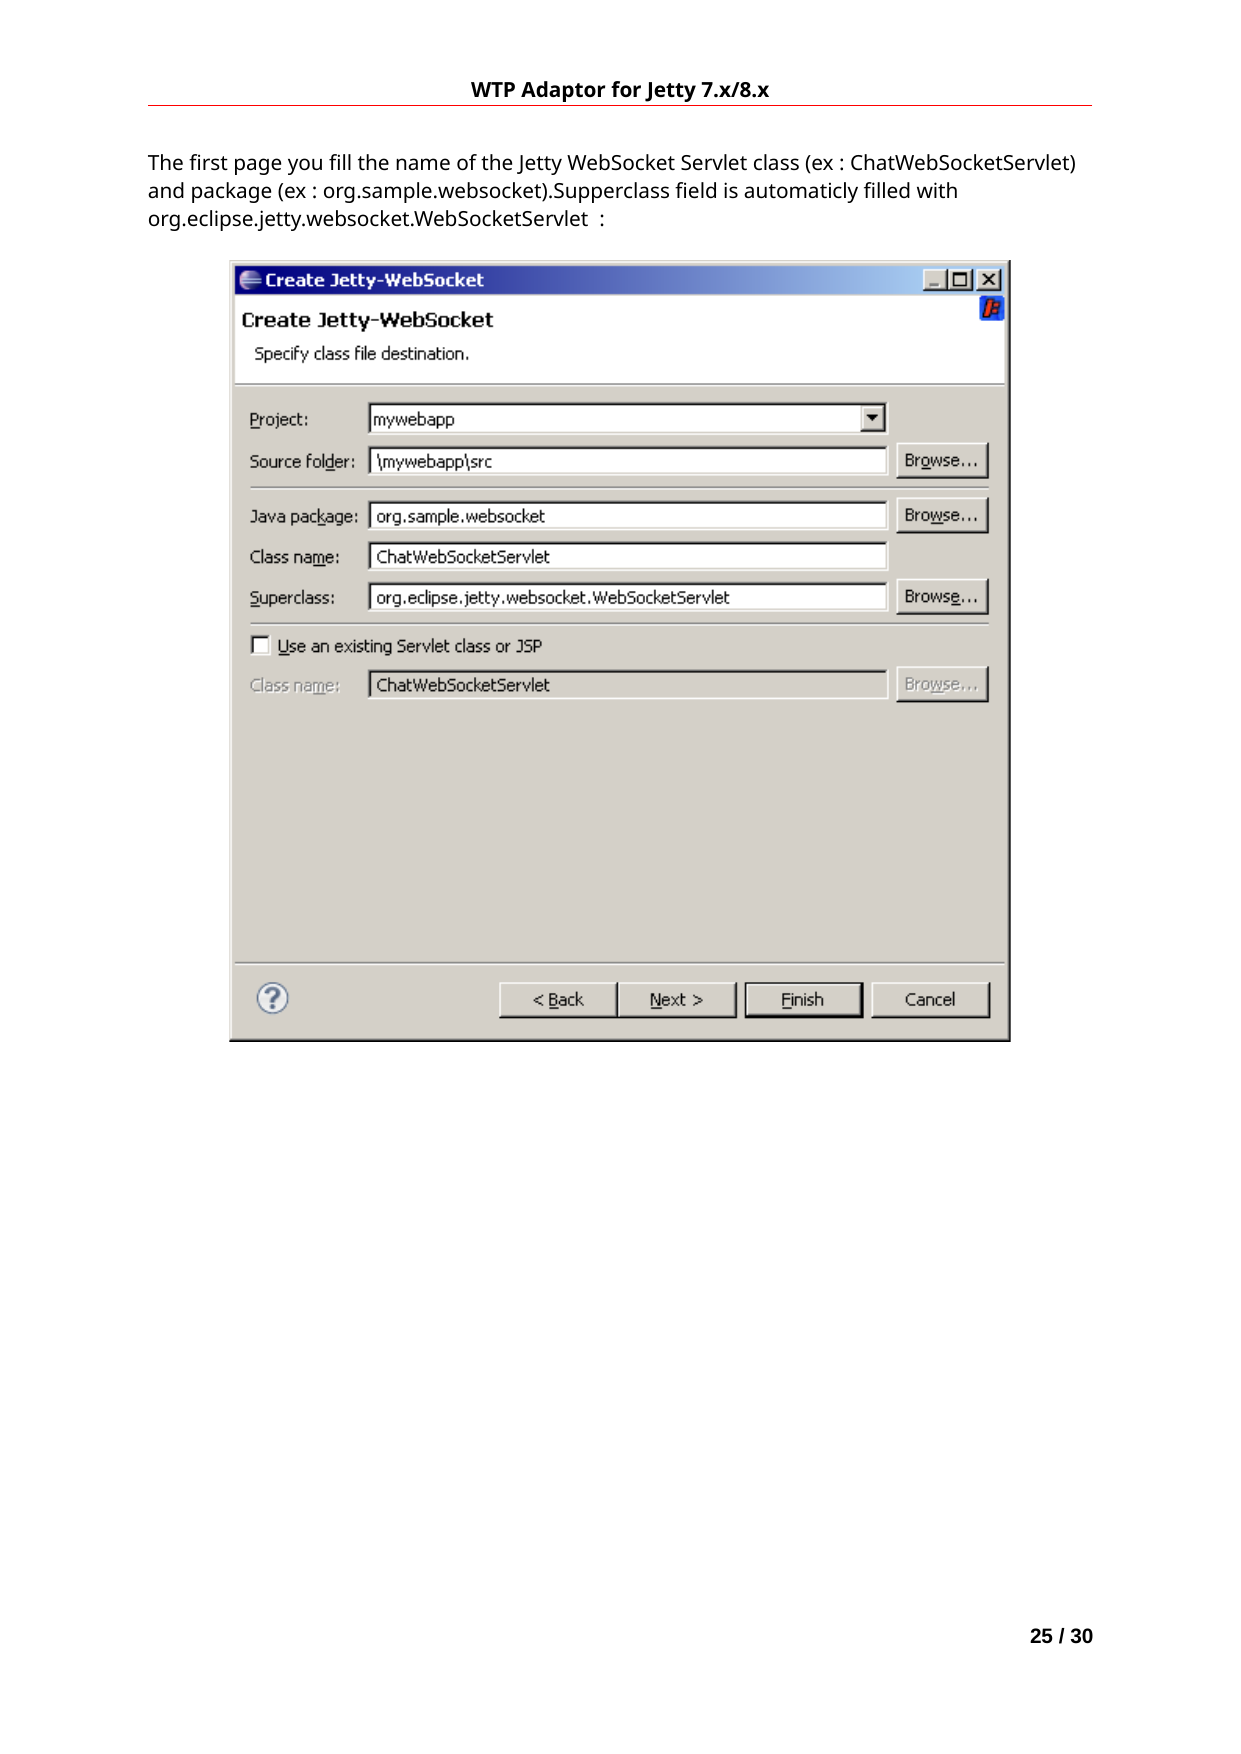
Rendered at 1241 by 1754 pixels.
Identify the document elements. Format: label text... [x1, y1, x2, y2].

picture [229, 260, 1011, 1042]
text The first page you fill the name of the Jetty WebSocket Servlet class (ex : ChatWebSocketServlet) and package (ex : org.sample.websocket).Supperclass field is automaticly filled with org.eclipse.jetty.websocket.WebSocketServlet : [148, 148, 1092, 232]
